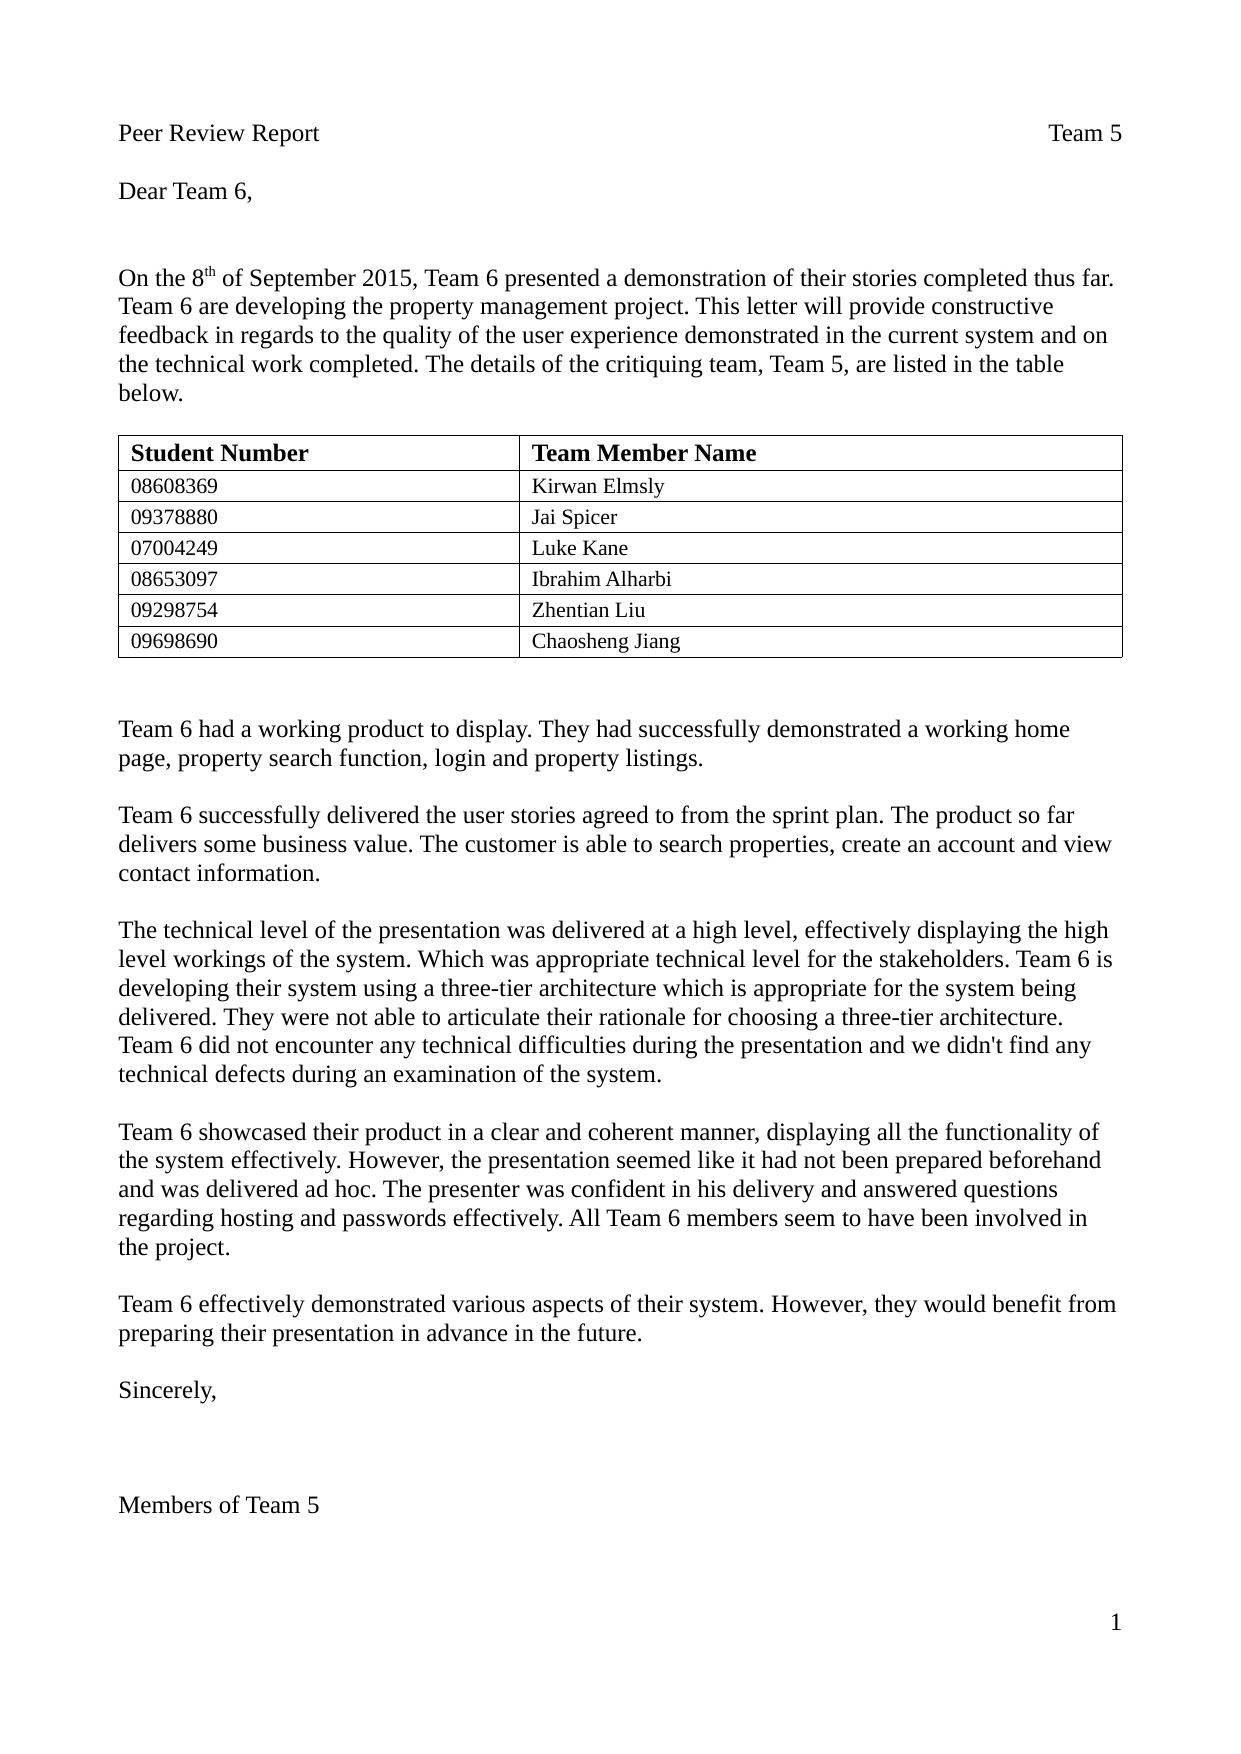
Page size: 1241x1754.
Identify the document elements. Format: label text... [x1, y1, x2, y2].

table_header Student Number [119, 436, 519, 470]
table_cell 09378880 [119, 502, 519, 532]
table_cell Zhentian Liu [520, 595, 1122, 626]
text Dear Team 6, [118, 176, 1122, 205]
table_cell Kirwan Elmsly [520, 471, 1122, 501]
table_cell 08653097 [119, 564, 519, 594]
text Team 6 successfully delivered the user stories agreed to from the sprint plan. The product so far delivers some business value. The customer is able to search properties, create an account and view contact information. [118, 801, 1122, 887]
table_cell 09698690 [119, 627, 519, 657]
text Sincerely, [118, 1376, 1122, 1404]
text On the 8th of September 2015, Team 6 presented a demonstration of their stories completed thus far. Team 6 are developing the property management project. This letter will provide constructive feedback in regards to the quality of the user experience demonstrated in the current system and on the technical work completed. The details of the critiquing team, Team 5, are listed in the table below. [118, 263, 1122, 406]
table_header Team Member Name [520, 436, 1122, 470]
table_cell Chaosheng Jiang [520, 627, 1122, 657]
table_cell 09298754 [119, 595, 519, 626]
table_cell Ibrahim Alharbi [520, 564, 1122, 594]
table_cell 08608369 [119, 471, 519, 501]
table_cell Luke Kane [520, 533, 1122, 563]
text Members of Team 5 [118, 1491, 1122, 1519]
text The technical level of the presentation was delivered at a high level, effectively displaying the high level workings of the system. Which was appropriate technical level for the stakeholders. Team 6 is developing their system using a three-tier architecture which is appropriate for the system being delivered. They were not able to articulate their rationale for choosing a three-tier architecture. Team 6 did not encounter any technical difficulties during the presentation and we didn't find any technical defects during an examination of the system. [118, 916, 1122, 1088]
table_cell Jai Spicer [520, 502, 1122, 532]
text Team 6 effectively demonstrated various aspects of their system. However, they would benefit from preparing their presentation in advance in the future. [118, 1289, 1122, 1347]
text Team 6 had a working product to display. They had successfully demonstrated a working home page, property search function, login and property listings. [118, 714, 1122, 772]
table_cell 07004249 [119, 533, 519, 563]
text Team 6 showcased their product in a clear and coherent manner, displaying all the functionality of the system effectively. However, the presentation seemed like it had not been prepared beforehand and was delivered ad hoc. The presenter was confident in his delivery and answered questions regarding hosting and passwords effectively. All Team 6 members seem to have been involved in the project. [118, 1117, 1122, 1261]
